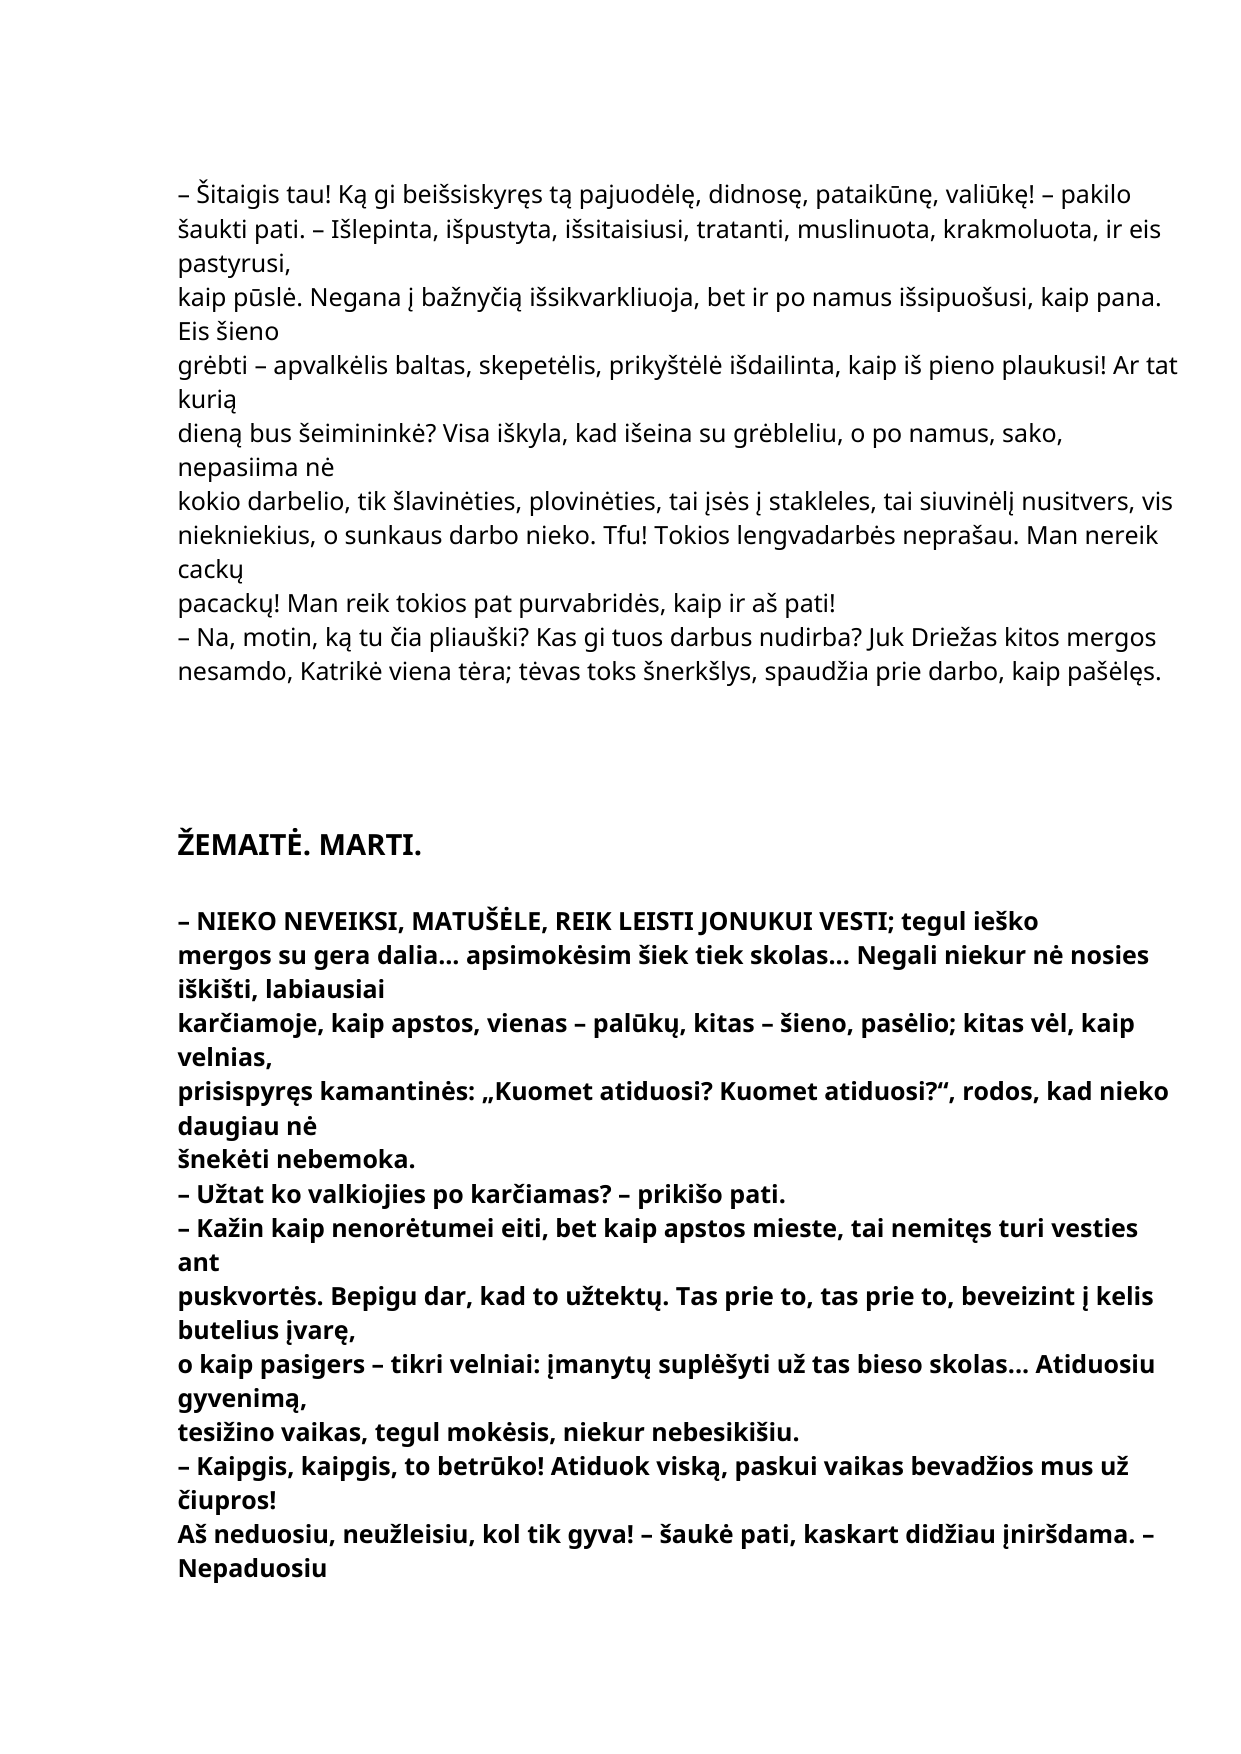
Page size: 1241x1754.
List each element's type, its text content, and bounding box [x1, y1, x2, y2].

text mergos su gera dalia... apsimokėsim šiek tiek skolas... Negali niekur nė nosies iškišti, labiausiai [177, 938, 1181, 1006]
text – Šitaigis tau! Ką gi beišsiskyręs tą pajuodėlę, didnosę, pataikūnę, valiūkę! – pakilo [177, 177, 1181, 211]
text – Kažin kaip nenorėtumei eiti, bet kaip apstos mieste, tai nemitęs turi vesties ant [177, 1210, 1181, 1278]
text grėbti – apvalkėlis baltas, skepetėlis, prikyštėlė išdailinta, kaip iš pieno plaukusi! Ar tat kurią [177, 347, 1181, 416]
text prisispyręs kamantinės: „Kuomet atiduosi? Kuomet atiduosi?“, rodos, kad nieko daugiau nė [177, 1074, 1181, 1142]
text niekniekius, o sunkaus darbo nieko. Tfu! Tokios lengvadarbės neprašau. Man nereik cackų [177, 518, 1181, 586]
text pacackų! Man reik tokios pat purvabridės, kaip ir aš pati! [177, 586, 1181, 620]
text kaip pūslė. Negana į bažnyčią išsikvarkliuoja, bet ir po namus išsipuošusi, kaip pana. Eis šieno [177, 279, 1181, 347]
text ŽEMAITĖ. MARTI. [177, 824, 1181, 864]
text nesamdo, Katrikė viena tėra; tėvas toks šnerkšlys, spaudžia prie darbo, kaip pašėlęs. [177, 654, 1181, 688]
text tesižino vaikas, tegul mokėsis, niekur nebesikišiu. [177, 1415, 1181, 1449]
text – Užtat ko valkiojies po karčiamas? – prikišo pati. [177, 1176, 1181, 1210]
text o kaip pasigers – tikri velniai: įmanytų suplėšyti už tas bieso skolas... Atiduosiu gyvenimą, [177, 1347, 1181, 1415]
text dieną bus šeimininkė? Visa iškyla, kad išeina su grėbleliu, o po namus, sako, nepasiima nė [177, 416, 1181, 484]
text karčiamoje, kaip apstos, vienas – palūkų, kitas – šieno, pasėlio; kitas vėl, kaip velnias, [177, 1006, 1181, 1074]
text – Kaipgis, kaipgis, to betrūko! Atiduok viską, paskui vaikas bevadžios mus už čiupros! [177, 1449, 1181, 1517]
text – NIEKO NEVEIKSI, MATUŠĖLE, REIK LEISTI JONUKUI VESTI; tegul ieško [177, 904, 1181, 938]
text šaukti pati. – Išlepinta, išpustyta, išsitaisiusi, tratanti, muslinuota, krakmoluota, ir eis pastyrusi, [177, 211, 1181, 279]
text puskvortės. Bepigu dar, kad to užtektų. Tas prie to, tas prie to, beveizint į kelis butelius įvarę, [177, 1278, 1181, 1347]
text – Na, motin, ką tu čia pliauški? Kas gi tuos darbus nudirba? Juk Driežas kitos mergos [177, 620, 1181, 654]
text šnekėti nebemoka. [177, 1142, 1181, 1176]
text kokio darbelio, tik šlavinėties, plovinėties, tai įsės į stakleles, tai siuvinėlį nusitvers, vis [177, 484, 1181, 518]
text Aš neduosiu, neužleisiu, kol tik gyva! – šaukė pati, kaskart didžiau įniršdama. – Nepaduosiu [177, 1517, 1181, 1585]
